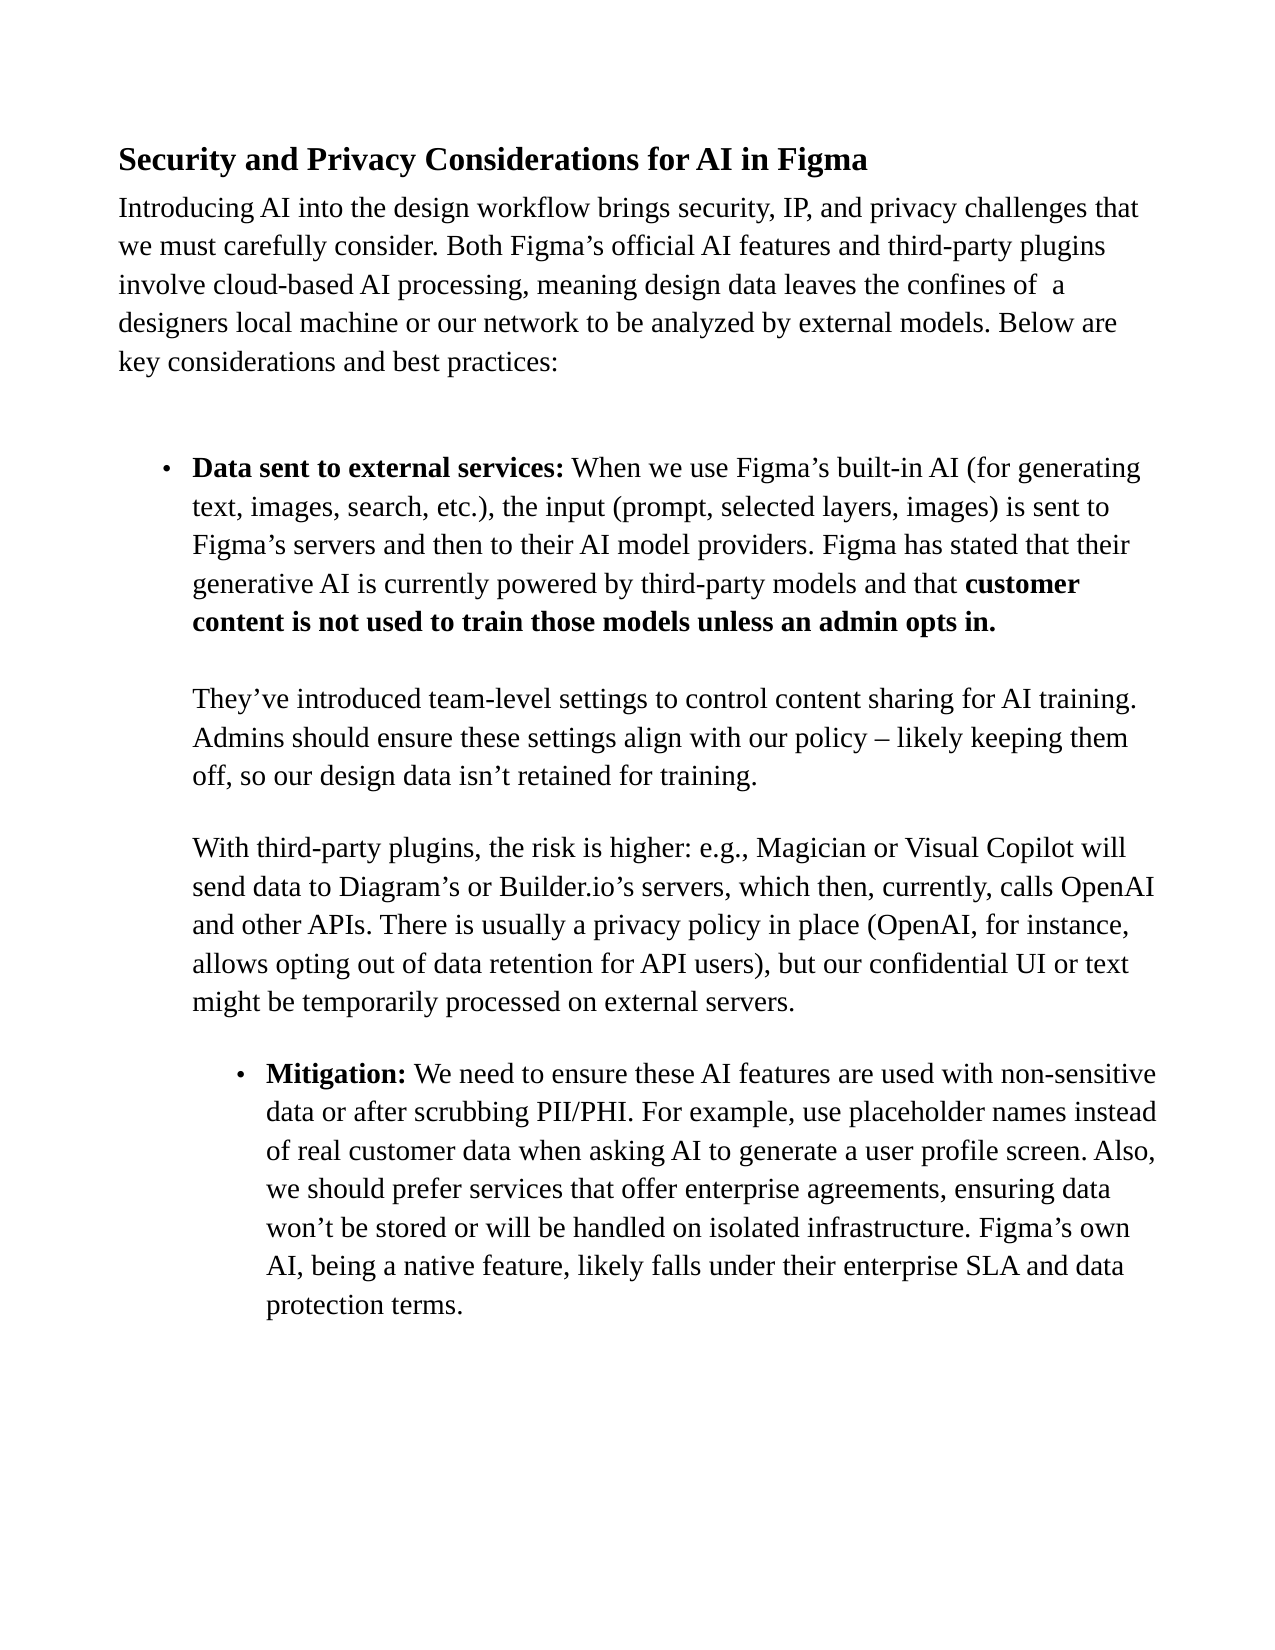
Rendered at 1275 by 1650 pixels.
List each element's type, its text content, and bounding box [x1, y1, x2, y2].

list They’ve introduced team-level settings to control content sharing for AI training. Admins should ensure these settings align with our policy – likely keeping them off, so our design data isn’t retained for training. [162, 681, 1157, 792]
list Data sent to external services: When we use Figma’s built-in AI (for generating text, images, search, etc.), the input (prompt, selected layers, images) is sent to Figma’s servers and then to their AI model providers. Figma has stated that their generative AI is currently powered by third-party models and that customer content is not used to train those models unless an admin opts in. [162, 450, 1157, 638]
list With third-party plugins, the risk is higher: e.g., Magician or Visual Copilot will send data to Diagram’s or Builder.io’s servers, which then, currently, calls OpenAI and other APIs. There is usually a privacy policy in place (OpenAI, for instance, allows opting out of data retention for API users), but our confidential UI or text might be temporarily processed on external servers. [162, 830, 1157, 1018]
text Introducing AI into the design workflow brings security, IP, and privacy challenges that we must carefully consider. Both Figma’s official AI features and third-party plugins involve cloud-based AI processing, meaning design data leaves the confines of a designers local machine or our network to be analyzed by external models. Below are key considerations and best practices: [118, 190, 1157, 377]
list Mitigation: We need to ensure these AI features are used with non-sensitive data or after scrubbing PII/PHI. For example, use placeholder names instead of real customer data when asking AI to generate a user profile screen. Also, we should prefer services that offer enterprise agreements, ensuring data won’t be stored or will be handled on isolated infrastructure. Figma’s own AI, being a native feature, likely falls under their enterprise SLA and data protection terms. [236, 1056, 1157, 1321]
subtitle Security and Privacy Considerations for AI in Figma [118, 139, 1157, 177]
